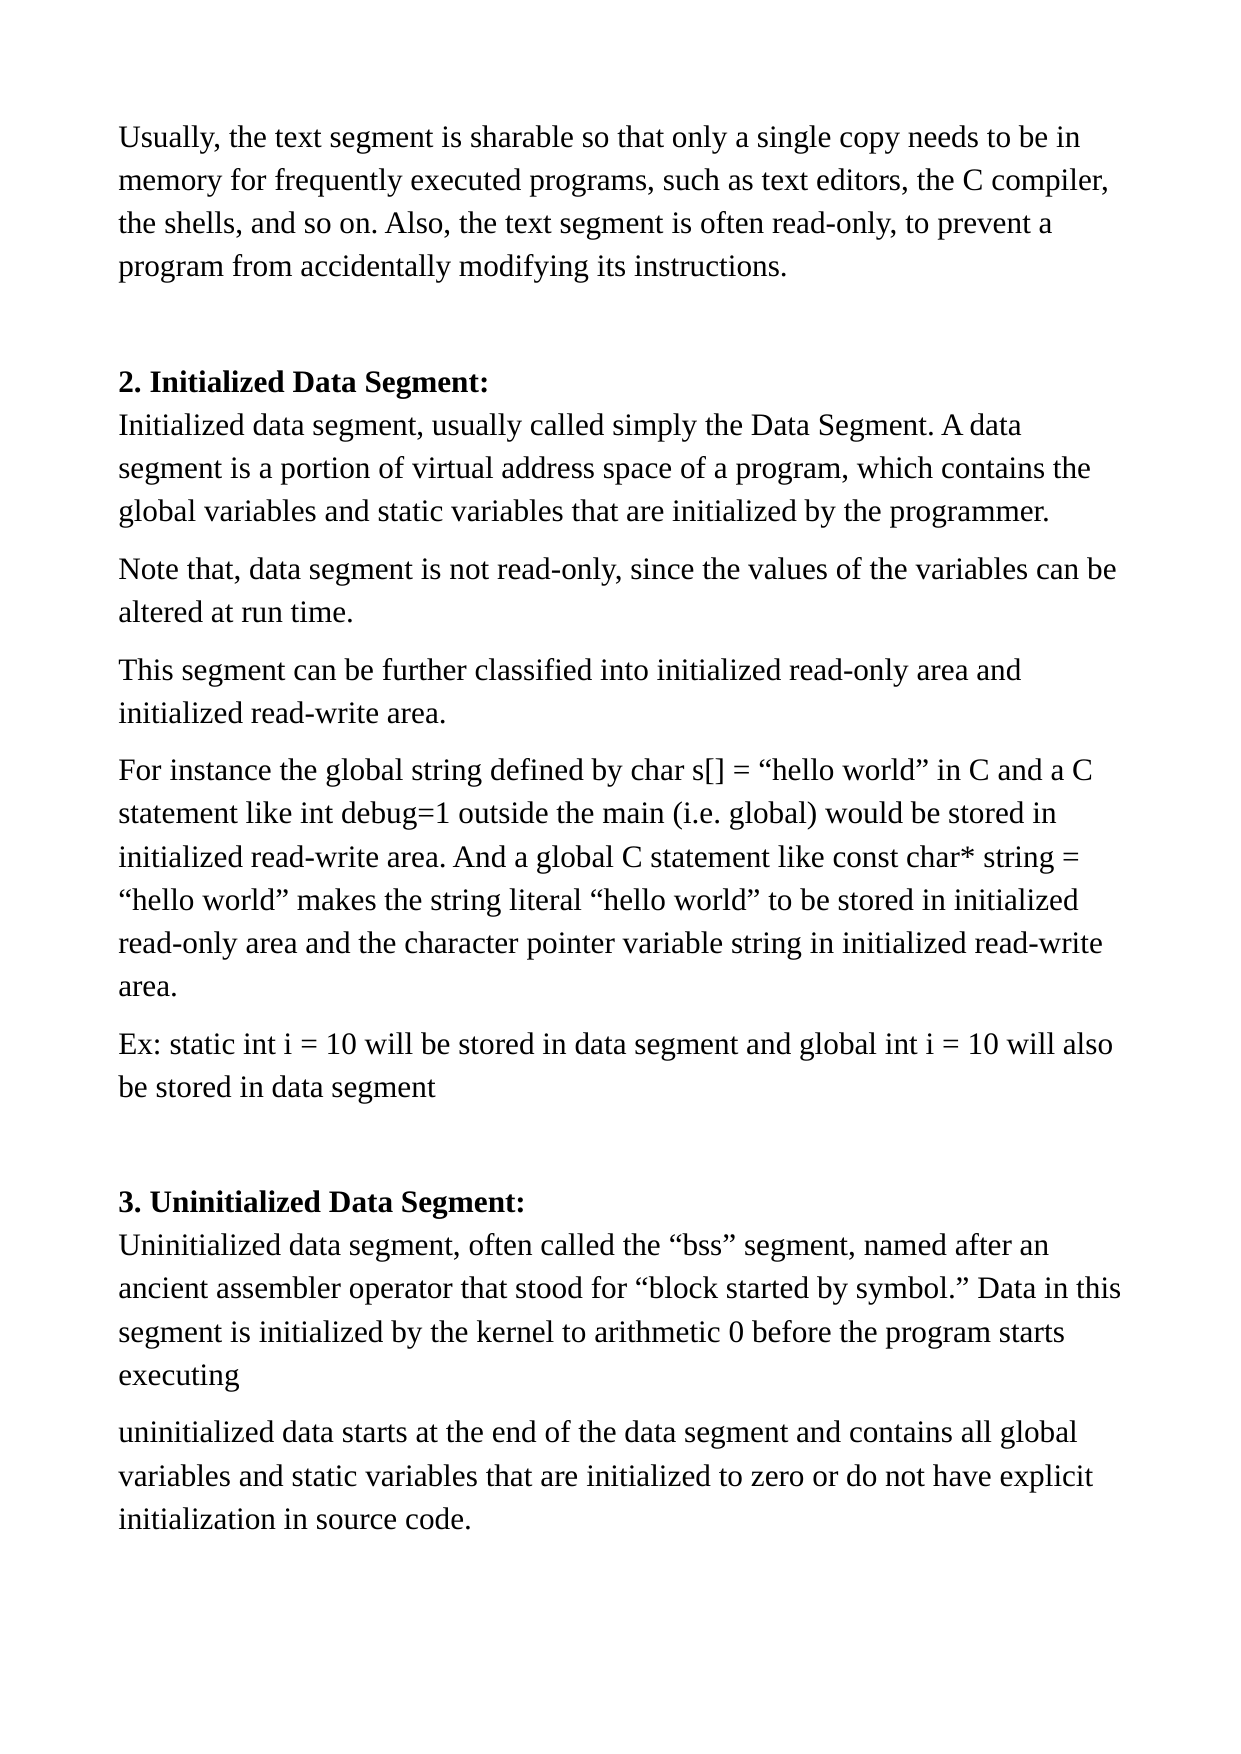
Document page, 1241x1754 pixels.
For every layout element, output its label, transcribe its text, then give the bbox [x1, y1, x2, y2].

text This segment can be further classified into initialized read-only area and initialized read-write area. [118, 651, 1122, 730]
text 2. Initialized Data Segment: Initialized data segment, usually called simply the Data Segment. A data segment is a portion of virtual address space of a program, which contains the global variables and static variables that are initialized by the programmer. [118, 363, 1122, 528]
text Usually, the text segment is sharable so that only a single copy needs to be in memory for frequently executed programs, such as text editors, the C compiler, the shells, and so on. Also, the text segment is often read-only, to prevent a program from accidentally modifying its instructions. [118, 118, 1122, 283]
text uninitialized data starts at the end of the data segment and contains all global variables and static variables that are initialized to zero or do not have explicit initialization in source code. [118, 1414, 1122, 1536]
text For instance the global string defined by char s[] = “hello world” in C and a C statement like int debug=1 outside the main (i.e. global) would be stored in initialized read-write area. And a global C statement like const char* string = “hello world” makes the string literal “hello world” to be stored in initialized read-only area and the character pointer variable string in initialized read-write area. [118, 752, 1122, 1003]
text 3. Uninitialized Data Segment: Uninitialized data segment, often called the “bss” segment, named after an ancient assembler operator that stood for “block started by symbol.” Data in this segment is initialized by the kernel to arithmetic 0 before the program starts executing [118, 1183, 1122, 1392]
text Note that, data segment is not read-only, since the values of the variables can be altered at run time. [118, 550, 1122, 629]
text Ex: static int i = 10 will be stored in data segment and global int i = 10 will also be stored in data segment [118, 1025, 1122, 1104]
